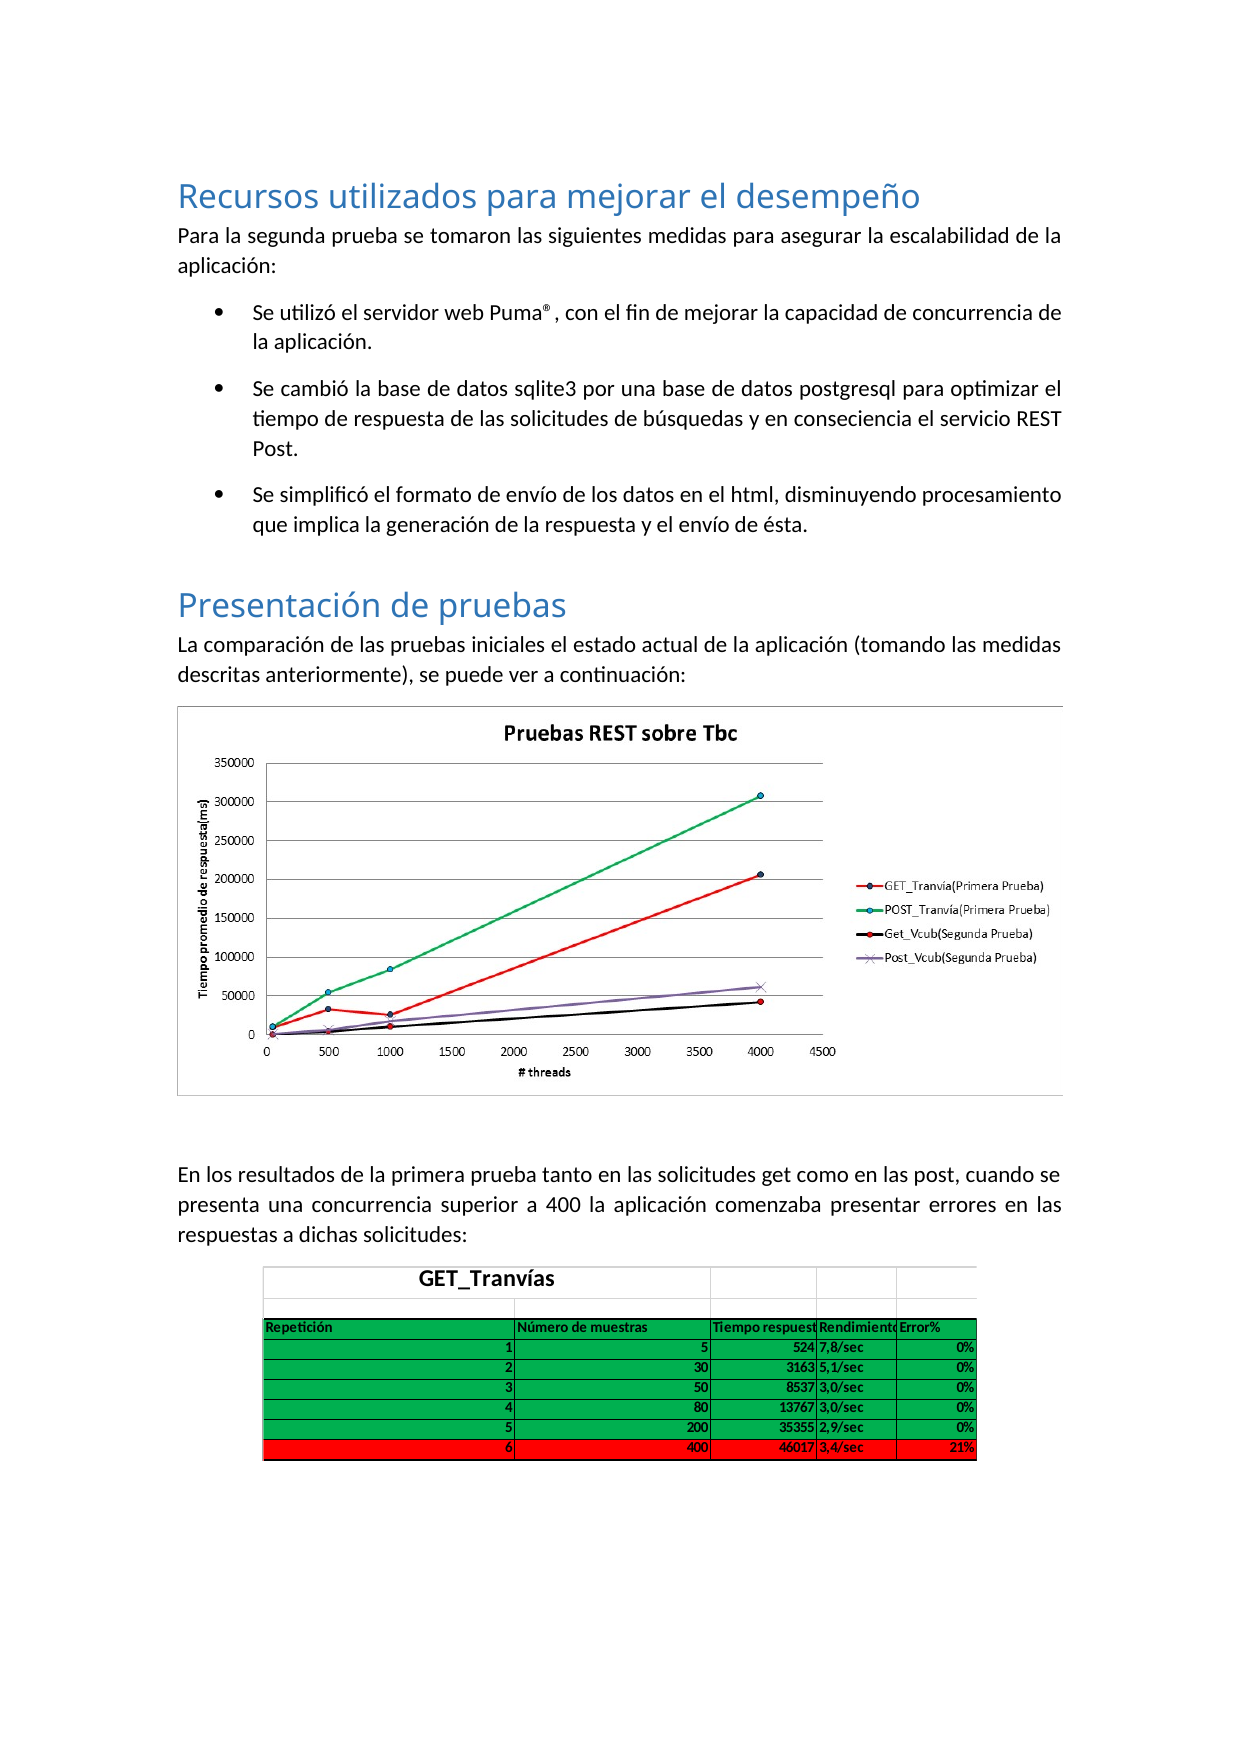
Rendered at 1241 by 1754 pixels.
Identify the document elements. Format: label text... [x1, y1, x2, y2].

text La comparación de las pruebas iniciales el estado actual de la aplicación (tomando las medidas descritas anteriormente), se puede ver a continuación: [177, 630, 1063, 688]
subtitle Presentación de pruebas [177, 582, 1063, 627]
subtitle Recursos utilizados para mejorar el desempeño [177, 173, 1063, 218]
list Se utilizó el servidor web Puma®, con el fin de mejorar la capacidad de concurrencia de la aplicación. [215, 298, 1063, 356]
list Se simplificó el formato de envío de los datos en el html, disminuyendo procesamiento que implica la generación de la respuesta y el envío de ésta. [215, 480, 1063, 538]
text En los resultados de la primera prueba tanto en las solicitudes get como en las post, cuando se presenta una concurrencia superior a 400 la aplicación comenzaba presentar errores en las respuestas a dichas solicitudes: [177, 1160, 1063, 1248]
text Para la segunda prueba se tomaron las siguientes medidas para asegurar la escalabilidad de la aplicación: [177, 221, 1063, 279]
list Se cambió la base de datos sqlite3 por una base de datos postgresql para optimizar el tiempo de respuesta de las solicitudes de búsquedas y en conseciencia el servicio REST Post. [215, 374, 1063, 462]
